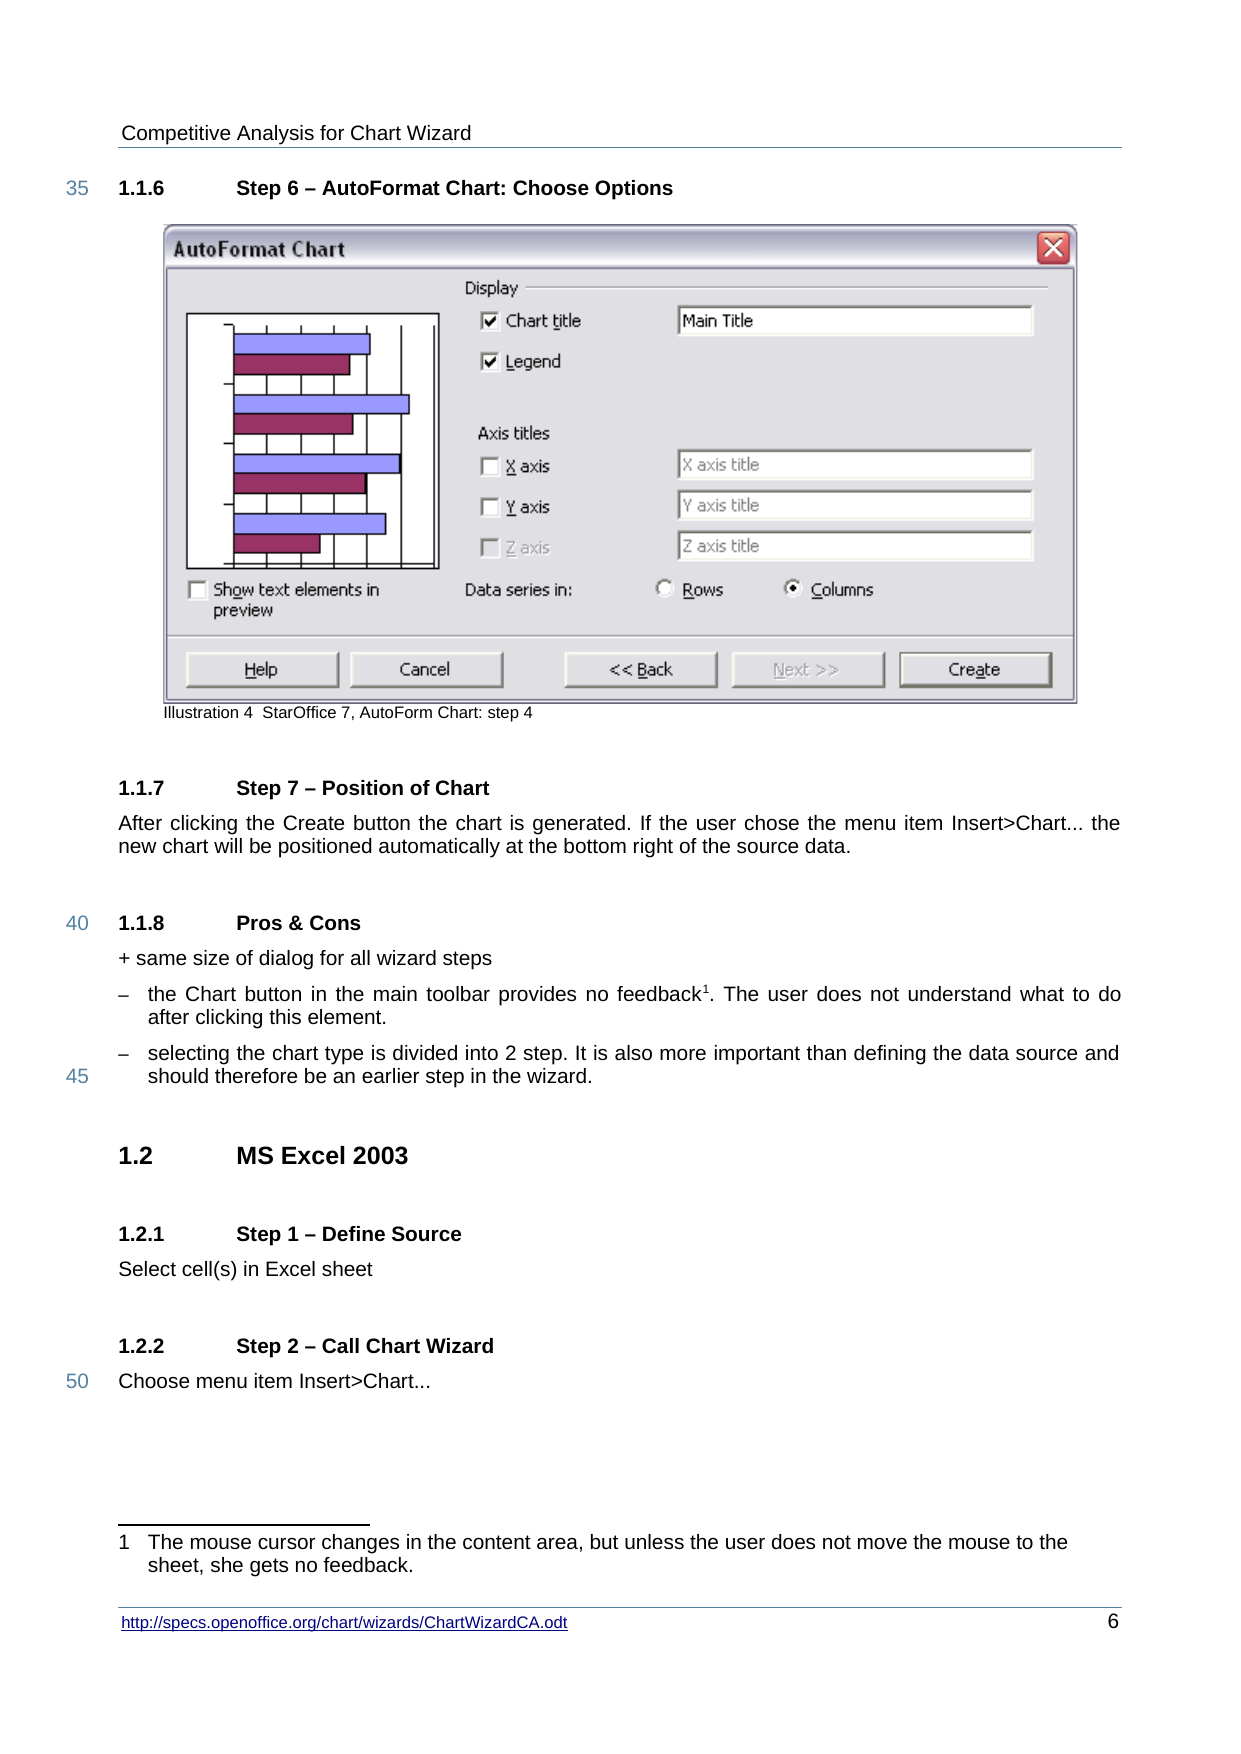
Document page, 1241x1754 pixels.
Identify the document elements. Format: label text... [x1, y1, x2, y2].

text + same size of dialog for all wizard steps [118, 946, 1122, 970]
picture [163, 224, 1078, 704]
text Choose menu item Insert>Chart... [118, 1369, 1122, 1393]
subtitle Pros & Cons [118, 911, 1122, 935]
subtitle Step 2 – Call Chart Wizard [118, 1334, 1122, 1358]
subtitle Step 6 – AutoFormat Chart: Choose Options [118, 177, 1122, 200]
list selecting the chart type is divided into 2 step. It is also more important than defining the data source and should therefore be an earlier step in the wizard. [118, 1041, 1122, 1088]
list The mouse cursor changes in the content area, but unless the user does not move the mouse to the sheet, she gets no feedback. [118, 1531, 1122, 1577]
list the Chart button in the main toolbar provides no feedback. The user does not understand what to do after clicking this element. [118, 982, 1122, 1029]
text Illustration 4 StarOffice 7, AutoForm Chart: step 4 [163, 704, 1077, 722]
text After clicking the Create button the chart is generated. If the user chose the menu item Insert>Chart... the new chart will be positioned automatically at the bottom right of the source data. [118, 811, 1122, 858]
subtitle Step 7 – Position of Chart [118, 776, 1122, 799]
text Select cell(s) in Excel sheet [118, 1257, 1122, 1281]
subtitle Step 1 – Define Source [118, 1222, 1122, 1246]
subtitle MS Excel 2003 [118, 1141, 1122, 1169]
